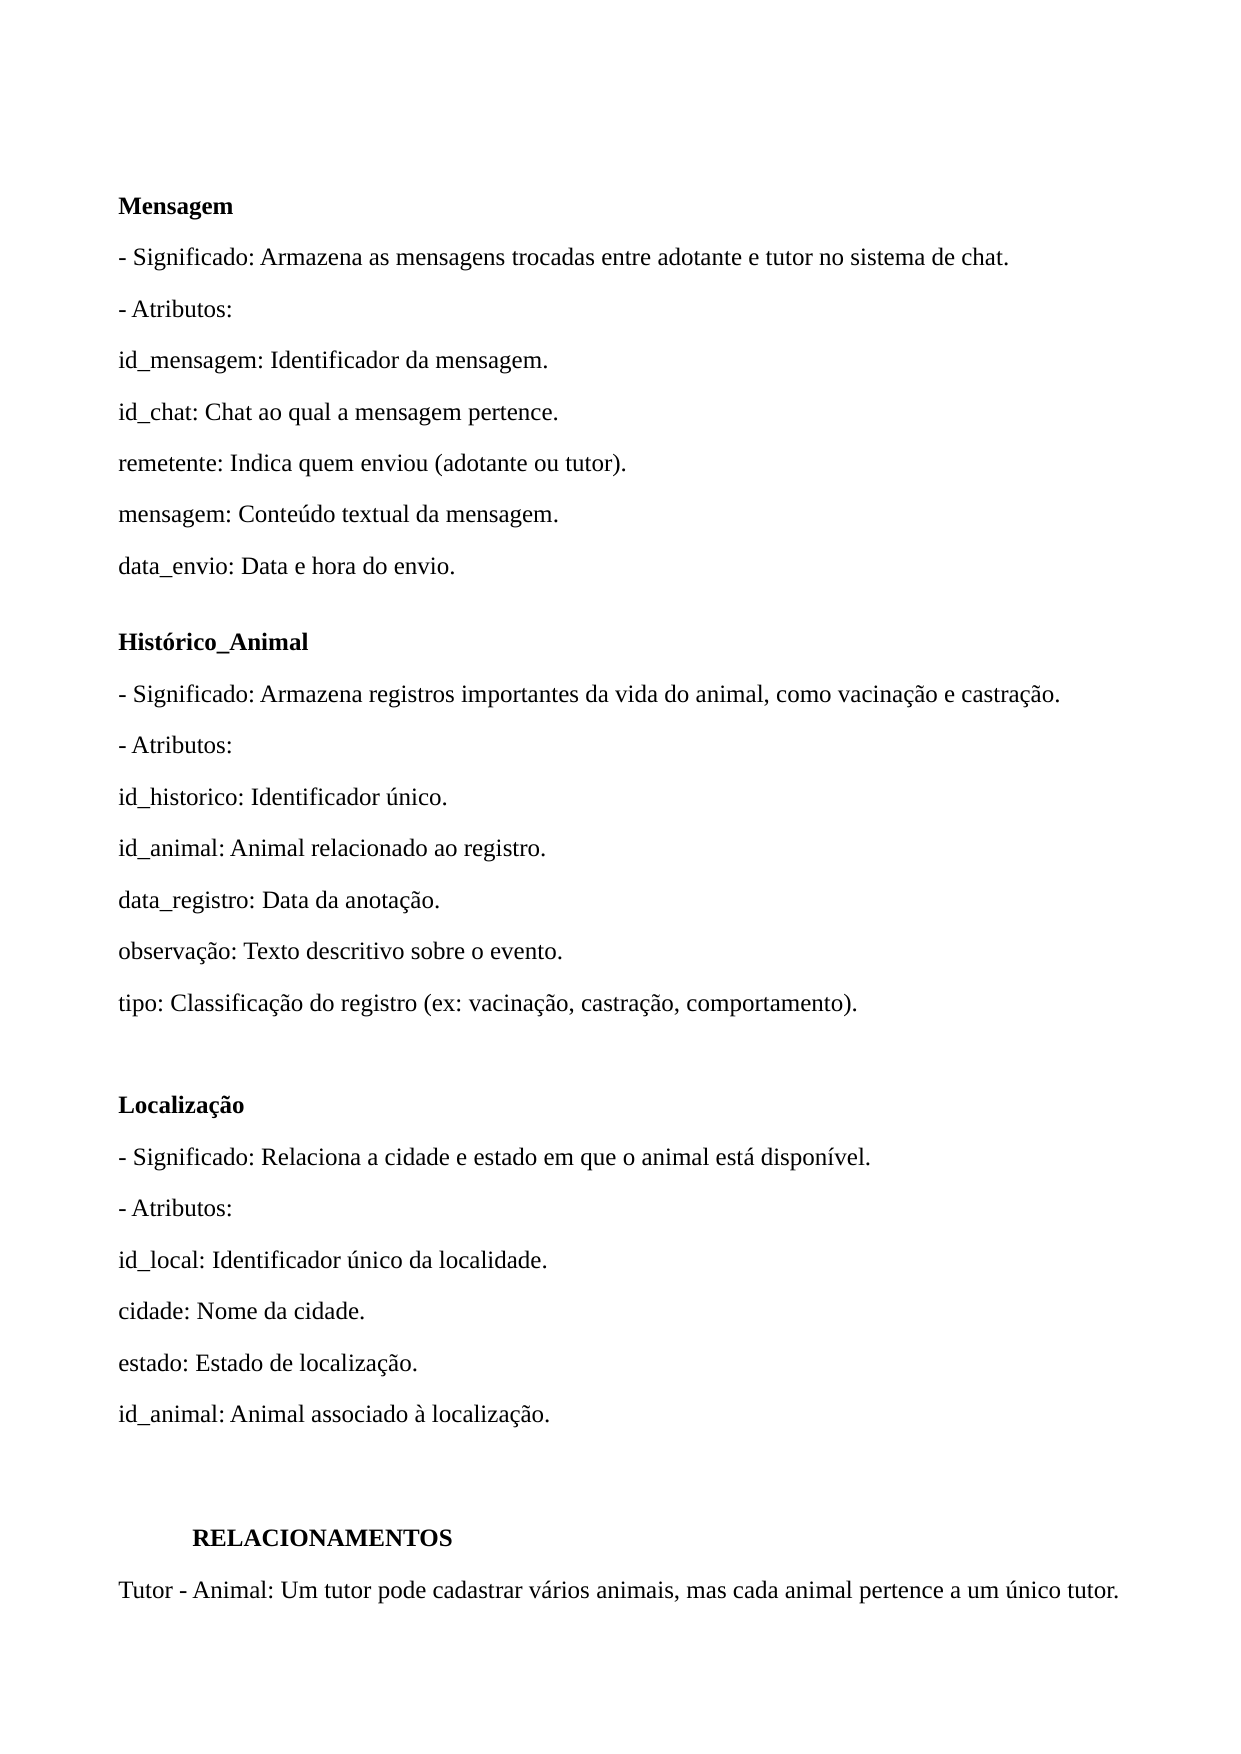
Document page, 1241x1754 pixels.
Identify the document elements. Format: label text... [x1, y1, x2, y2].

text RELACIONAMENTOS Tutor - Animal: Um tutor pode cadastrar vários animais, mas cada animal pertence a um único tutor. [118, 1523, 1122, 1603]
text Histórico_Animal - Significado: Armazena registros importantes da vida do animal, como vacinação e castração. - Atributos: id_historico: Identificador único. id_animal: Animal relacionado ao registro. data_registro: Data da anotação. observação: Texto descritivo sobre o evento. tipo: Classificação do registro (ex: vacinação, castração, comportamento). Localização - Significado: Relaciona a cidade e estado em que o animal está disponível. - Atributos: id_local: Identificador único da localidade. cidade: Nome da cidade. estado: Estado de localização. id_animal: Animal associado à localização. [118, 627, 1122, 1428]
text Mensagem - Significado: Armazena as mensagens trocadas entre adotante e tutor no sistema de chat. - Atributos: id_mensagem: Identificador da mensagem. id_chat: Chat ao qual a mensagem pertence. remetente: Indica quem enviou (adotante ou tutor). mensagem: Conteúdo textual da mensagem. data_envio: Data e hora do envio. [118, 191, 1122, 580]
